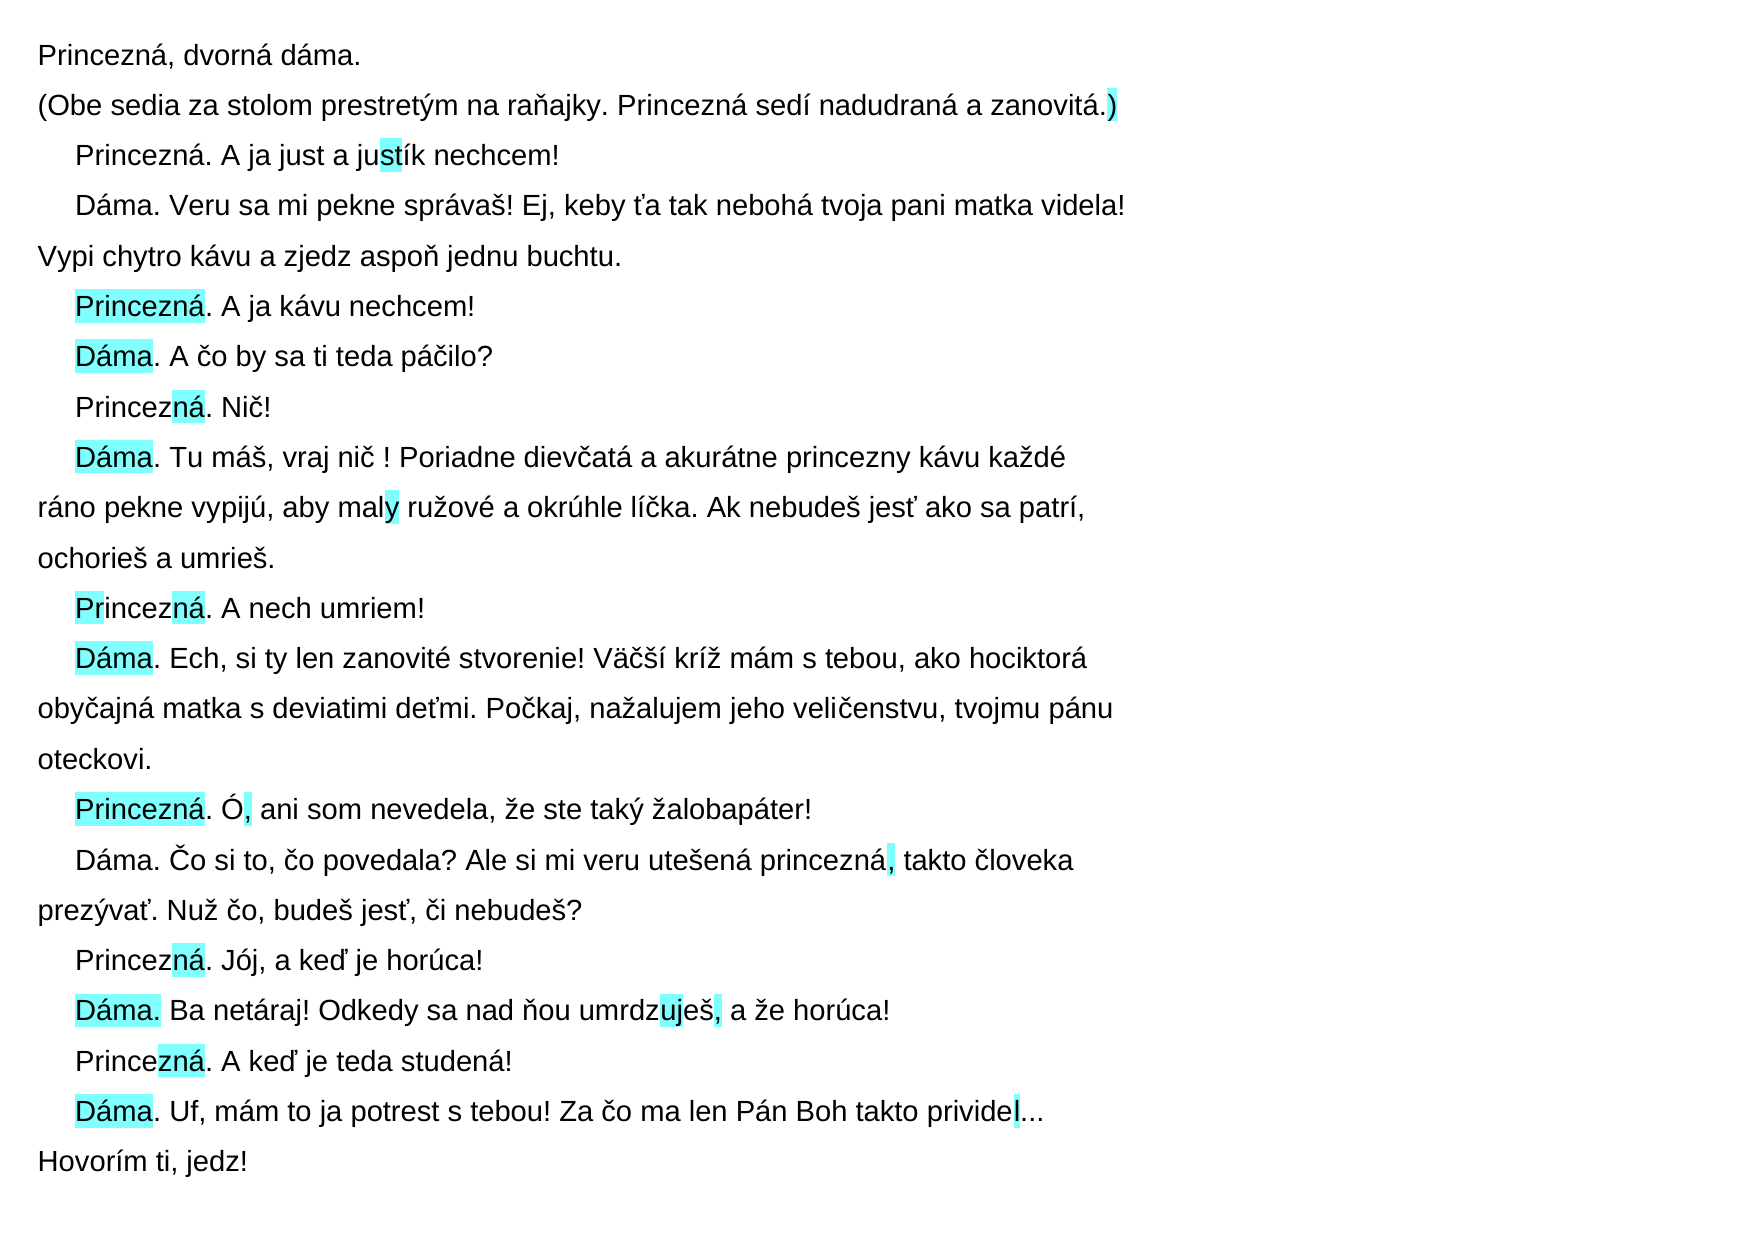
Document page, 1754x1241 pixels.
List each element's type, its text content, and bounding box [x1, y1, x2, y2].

text Princezná. Jój, a keď je horúca! [37, 943, 1130, 977]
text Dáma. Ba netáraj! Odkedy sa nad ňou umrdzuješ, a že horúca! [37, 993, 1130, 1027]
text Dáma. Tu máš, vraj nič ! Poriadne dievčatá a akurátne princezny kávu každé ráno pekne vy­pijú, aby maly ružové a okrúhle líčka. Ak nebudeš jesť ako sa patrí, ochorieš a umrieš. [37, 440, 1130, 574]
text Princezná. A nech umriem! [37, 591, 1130, 624]
text Dáma. Čo si to, čo povedala? Ale si mi veru utešená princezná, takto človeka prezývať. Nuž čo, budeš jesť, či nebudeš? [37, 842, 1130, 926]
text Princezná, dvorná dáma. [37, 37, 1130, 71]
text Princezná. A ja kávu nechcem! [37, 289, 1130, 323]
text Princezná. Nič! [37, 390, 1130, 423]
text Dáma. Uf, mám to ja potrest s tebou! Za čo ma len Pán Boh takto prividel... Hovorím ti, jedz! [37, 1094, 1130, 1178]
text Dáma. Ech, si ty len zanovité stvorenie! Väčší kríž mám s tebou, ako hociktorá obyčajná matka s deviatimi deťmi. Počkaj, nažalujem jeho veli­čenstvu, tvojmu pánu oteckovi. [37, 641, 1130, 775]
text (Obe sedia za stolom prestretým na raňajky. Prin­cezná sedí nadudraná a zanovitá.) [37, 88, 1130, 121]
text Princezná. Ó, ani som nevedela, že ste taký žalobapáter! [37, 792, 1130, 826]
text Dáma. Veru sa mi pekne správaš! Ej, keby ťa tak nebohá tvoja pani matka videla! Vypi chytro kávu a zjedz aspoň jednu buchtu. [37, 188, 1130, 272]
text Dáma. A čo by sa ti teda páčilo? [37, 339, 1130, 373]
text Princezná. A ja just a justík nechcem! [37, 138, 1130, 172]
text Princezná. A keď je teda studená! [37, 1044, 1130, 1077]
